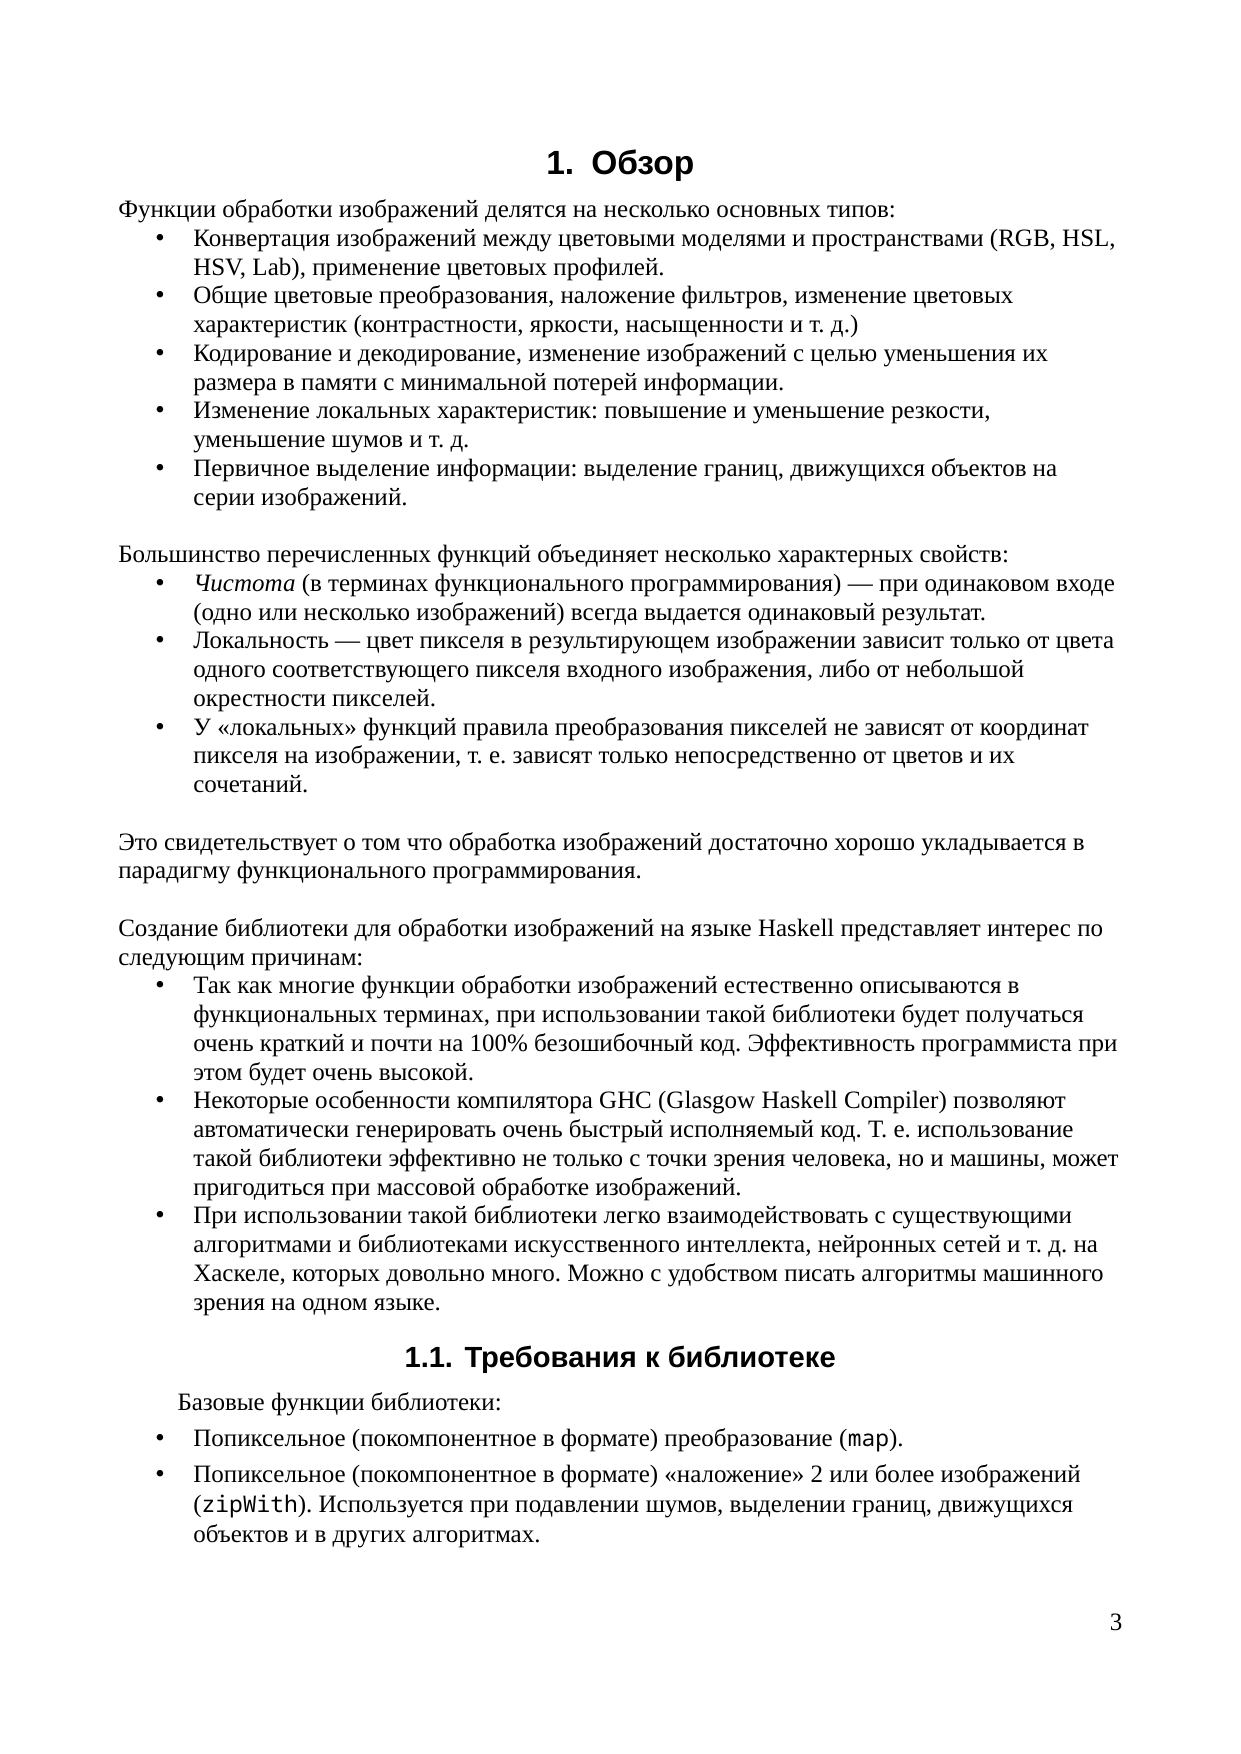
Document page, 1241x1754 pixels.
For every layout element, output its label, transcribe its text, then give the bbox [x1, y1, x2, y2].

list Общие цветовые преобразования, наложение фильтров, изменение цветовых характеристик (контрастности, яркости, насыщенности и т. д.) [156, 281, 1122, 338]
subtitle Требования к библиотеке [118, 1341, 1122, 1374]
list Первичное выделение информации: выделение границ, движущихся объектов на серии изображений. [156, 453, 1122, 511]
list У «локальных» функций правила преобразования пикселей не зависят от координат пикселя на изображении, т. е. зависят только непосредственно от цветов и их сочетаний. [156, 712, 1122, 798]
list Конвертация изображений между цветовыми моделями и пространствами (RGB, HSL, HSV, Lab), применение цветовых профилей. [156, 223, 1122, 281]
list Попиксельное (покомпонентное в формате) «наложение» 2 или более изображений (zipWith). Используется при подавлении шумов, выделении границ, движущихся объектов и в других алгоритмах. [156, 1459, 1122, 1548]
subtitle Обзор [118, 143, 1122, 182]
list Чистота (в терминах функционального программирования) — при одинаковом входе (одно или несколько изображений) всегда выдается одинаковый результат. [156, 568, 1122, 626]
list Некоторые особенности компилятора GHC (Glasgow Haskell Compiler) позволяют автоматически генерировать очень быстрый исполняемый код. Т. е. использование такой библиотеки эффективно не только с точки зрения человека, но и машины, может пригодиться при массовой обработке изображений. [156, 1086, 1122, 1201]
text Функции обработки изображений делятся на несколько основных типов: [118, 194, 1122, 223]
text Создание библиотеки для обработки изображений на языке Haskell представляет интерес по следующим причинам: [118, 913, 1122, 971]
list Попиксельное (покомпонентное в формате) преобразование (map). [156, 1422, 1122, 1453]
list Изменение локальных характеристик: повышение и уменьшение резкости, уменьшение шумов и т. д. [156, 396, 1122, 453]
list При использовании такой библиотеки легко взаимодействовать с существующими алгоритмами и библиотеками искусственного интеллекта, нейронных сетей и т. д. на Хаскеле, которых довольно много. Можно с удобством писать алгоритмы машинного зрения на одном языке. [156, 1201, 1122, 1316]
list Локальность — цвет пикселя в результирующем изображении зависит только от цвета одного соответствующего пикселя входного изображения, либо от небольшой окрестности пикселей. [156, 626, 1122, 712]
text Большинство перечисленных функций объединяет несколько характерных свойств: [118, 539, 1122, 568]
text Базовые функции библиотеки: [118, 1387, 1122, 1415]
list Так как многие функции обработки изображений естественно описываются в функциональных терминах, при использовании такой библиотеки будет получаться очень краткий и почти на 100% безошибочный код. Эффективность программиста при этом будет очень высокой. [156, 971, 1122, 1086]
list Кодирование и декодирование, изменение изображений с целью уменьшения их размера в памяти с минимальной потерей информации. [156, 338, 1122, 396]
text Это свидетельствует о том что обработка изображений достаточно хорошо укладывается в парадигму функционального программирования. [118, 827, 1122, 884]
